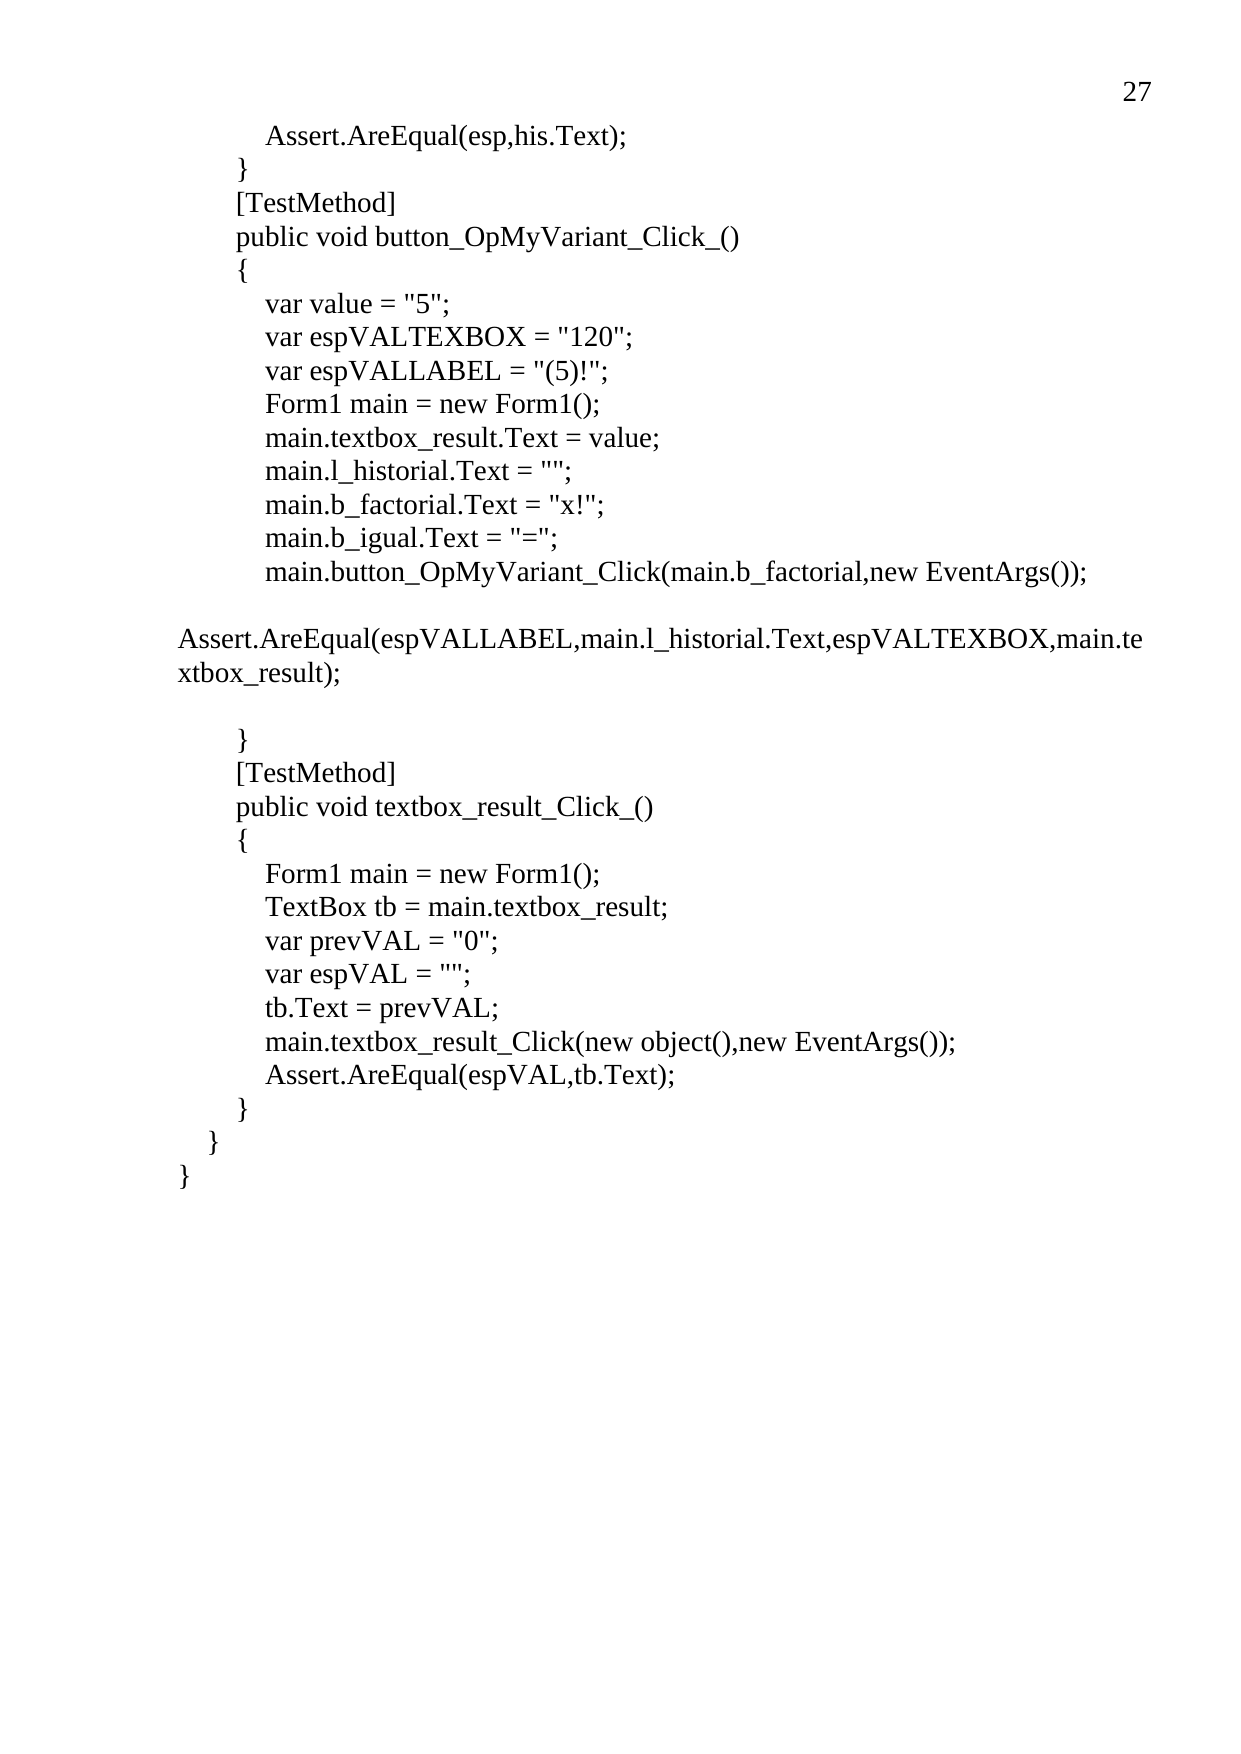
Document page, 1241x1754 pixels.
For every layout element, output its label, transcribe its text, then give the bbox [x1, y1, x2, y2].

text } [177, 1091, 1152, 1124]
text Assert.AreEqual(espVAL,tb.Text); [177, 1057, 1152, 1091]
text } [177, 722, 1152, 755]
text } [177, 1158, 1152, 1191]
text public void textbox_result_Click_() [177, 789, 1152, 822]
text main.b_igual.Text = "="; [177, 521, 1152, 554]
text [TestMethod] [177, 755, 1152, 789]
text [TestMethod] [177, 185, 1152, 219]
text Assert.AreEqual(espVALLABEL,main.l_historial.Text,espVALTEXBOX,main.textbox_result); [177, 588, 1152, 688]
text main.button_OpMyVariant_Click(main.b_factorial,new EventArgs()); [177, 554, 1152, 588]
text var value = "5"; [177, 286, 1152, 319]
text main.l_historial.Text = ""; [177, 453, 1152, 487]
text { [177, 252, 1152, 286]
text tb.Text = prevVAL; [177, 990, 1152, 1024]
text var espVALTEXBOX = "120"; [177, 319, 1152, 353]
text Form1 main = new Form1(); [177, 856, 1152, 889]
text main.textbox_result.Text = value; [177, 420, 1152, 453]
text main.b_factorial.Text = "x!"; [177, 487, 1152, 521]
text var prevVAL = "0"; [177, 923, 1152, 957]
text Assert.AreEqual(esp,his.Text); [177, 118, 1152, 152]
text public void button_OpMyVariant_Click_() [177, 219, 1152, 252]
text } [177, 152, 1152, 185]
text { [177, 822, 1152, 856]
text var espVAL = ""; [177, 957, 1152, 990]
text var espVALLABEL = "(5)!"; [177, 353, 1152, 386]
text Form1 main = new Form1(); [177, 386, 1152, 420]
text TextBox tb = main.textbox_result; [177, 889, 1152, 923]
text main.textbox_result_Click(new object(),new EventArgs()); [177, 1024, 1152, 1057]
text } [177, 1124, 1152, 1158]
